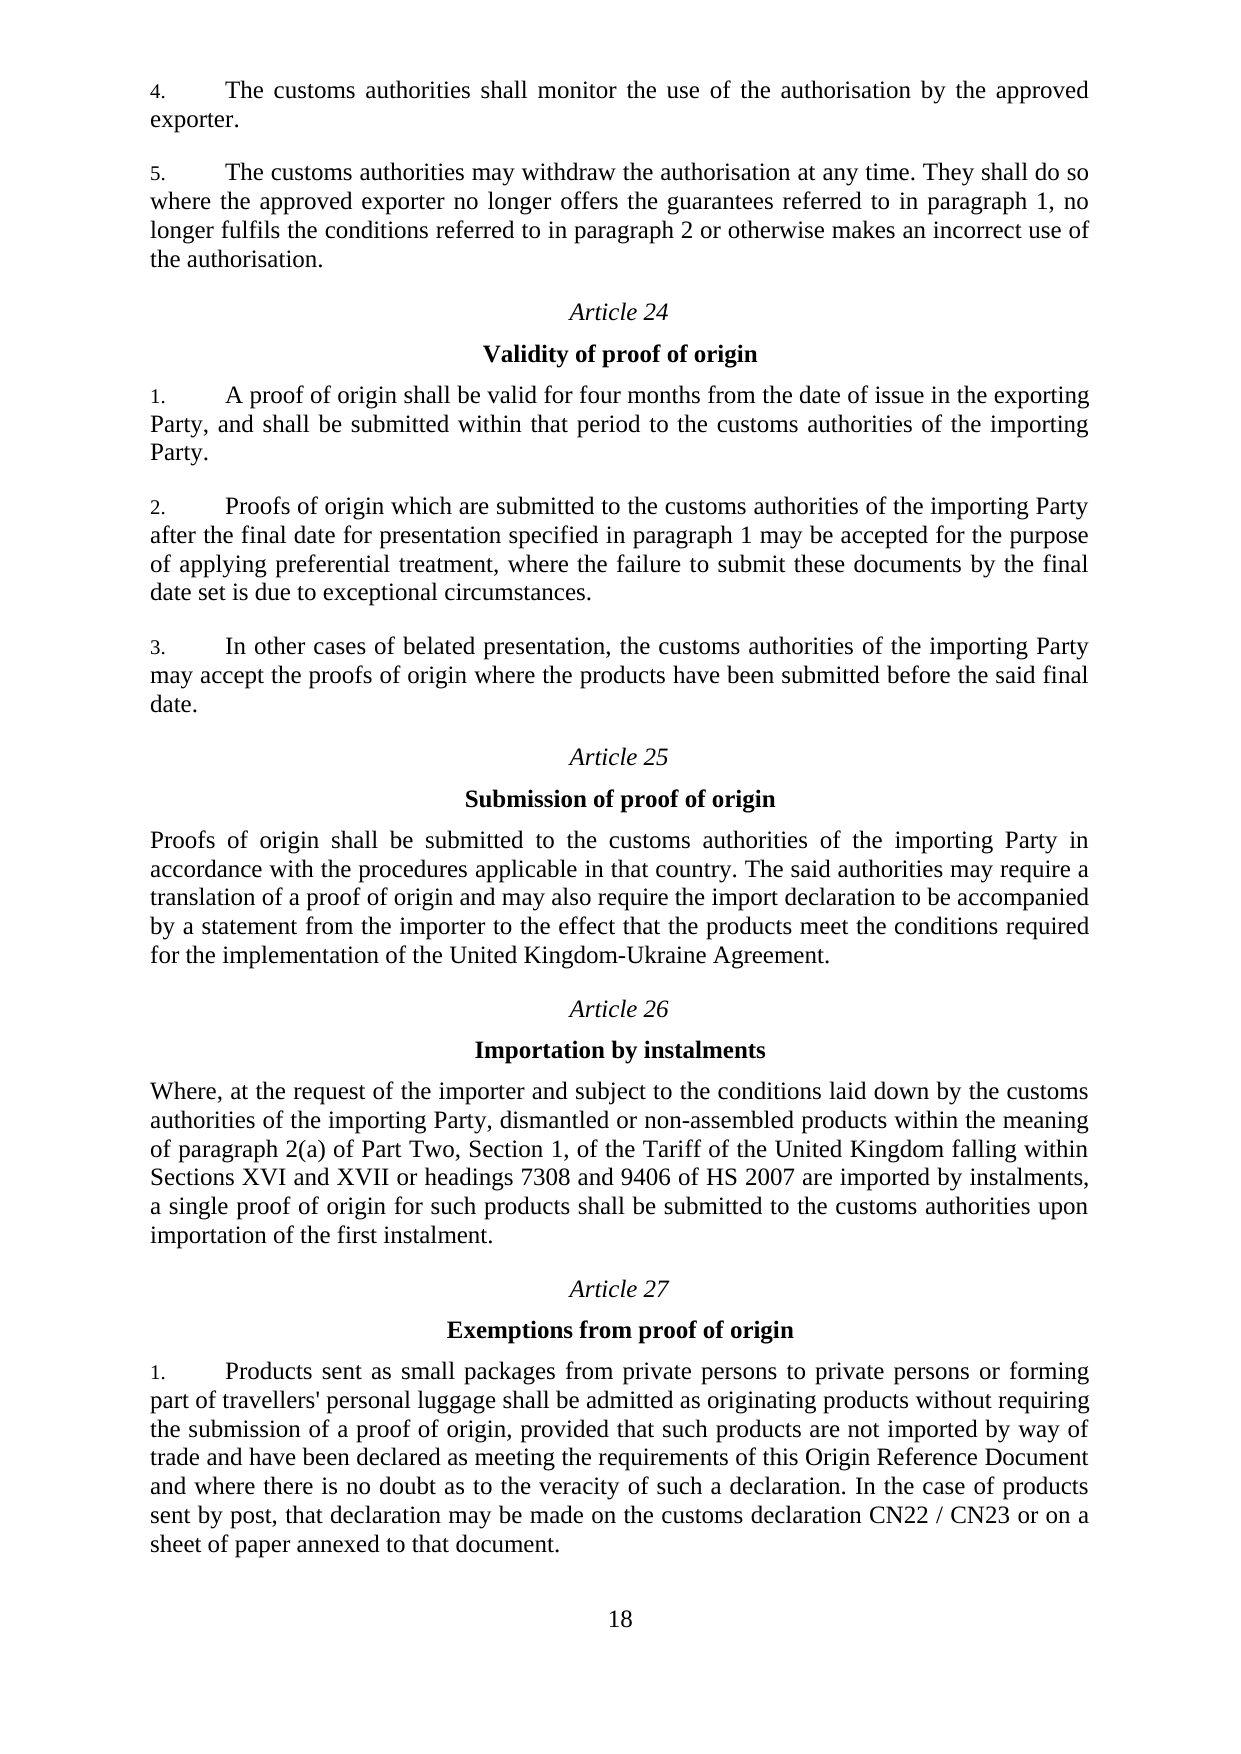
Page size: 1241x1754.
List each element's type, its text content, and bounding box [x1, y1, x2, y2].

subtitle Article 27 [150, 1274, 1090, 1302]
title Validity of proof of origin [150, 339, 1090, 367]
list Proofs of origin which are submitted to the customs authorities of the importing Party after the final date for presentation specified in paragraph 1 may be accepted for the purpose of applying preferential treatment, where the failure to submit these documents by the final date set is due to exceptional circumstances. [150, 491, 1090, 606]
list A proof of origin shall be valid for four months from the date of issue in the exporting Party, and shall be submitted within that period to the customs authorities of the importing Party. [150, 380, 1090, 466]
subtitle Article 25 [150, 742, 1090, 771]
list The customs authorities shall monitor the use of the authorisation by the approved exporter. [150, 75, 1090, 132]
title Submission of proof of origin [150, 784, 1090, 812]
list The customs authorities may withdraw the authorisation at any time. They shall do so where the approved exporter no longer offers the guarantees referred to in paragraph 1, no longer fulfils the conditions referred to in paragraph 2 or otherwise makes an incorrect use of the authorisation. [150, 157, 1090, 272]
title Importation by instalments [150, 1035, 1090, 1064]
title Exemptions from proof of origin [150, 1315, 1090, 1344]
list Products sent as small packages from private persons to private persons or forming part of travellers' personal luggage shall be admitted as originating products without requiring the submission of a proof of origin, provided that such products are not imported by way of trade and have been declared as meeting the requirements of this Origin Reference Document and where there is no doubt as to the veracity of such a declaration. In the case of products sent by post, that declaration may be made on the customs declaration CN22 / CN23 or on a sheet of paper annexed to that document. [150, 1356, 1090, 1557]
subtitle Article 26 [150, 994, 1090, 1022]
text Proofs of origin shall be submitted to the customs authorities of the importing Party in accordance with the procedures applicable in that country. The said authorities may require a translation of a proof of origin and may also require the import declaration to be accompanied by a statement from the importer to the effect that the products meet the conditions required for the implementation of the United Kingdom-Ukraine Agreement. [150, 825, 1090, 969]
subtitle Article 24 [150, 297, 1090, 326]
text Where, at the request of the importer and subject to the conditions laid down by the customs authorities of the importing Party, dismantled or non-assembled products within the meaning of paragraph 2(a) of Part Two, Section 1, of the Tariff of the United Kingdom falling within Sections XVI and XVII or headings 7308 and 9406 of HS 2007 are imported by instalments, a single proof of origin for such products shall be submitted to the customs authorities upon importation of the first instalment. [150, 1076, 1090, 1249]
list In other cases of belated presentation, the customs authorities of the importing Party may accept the proofs of origin where the products have been submitted before the said final date. [150, 631, 1090, 717]
